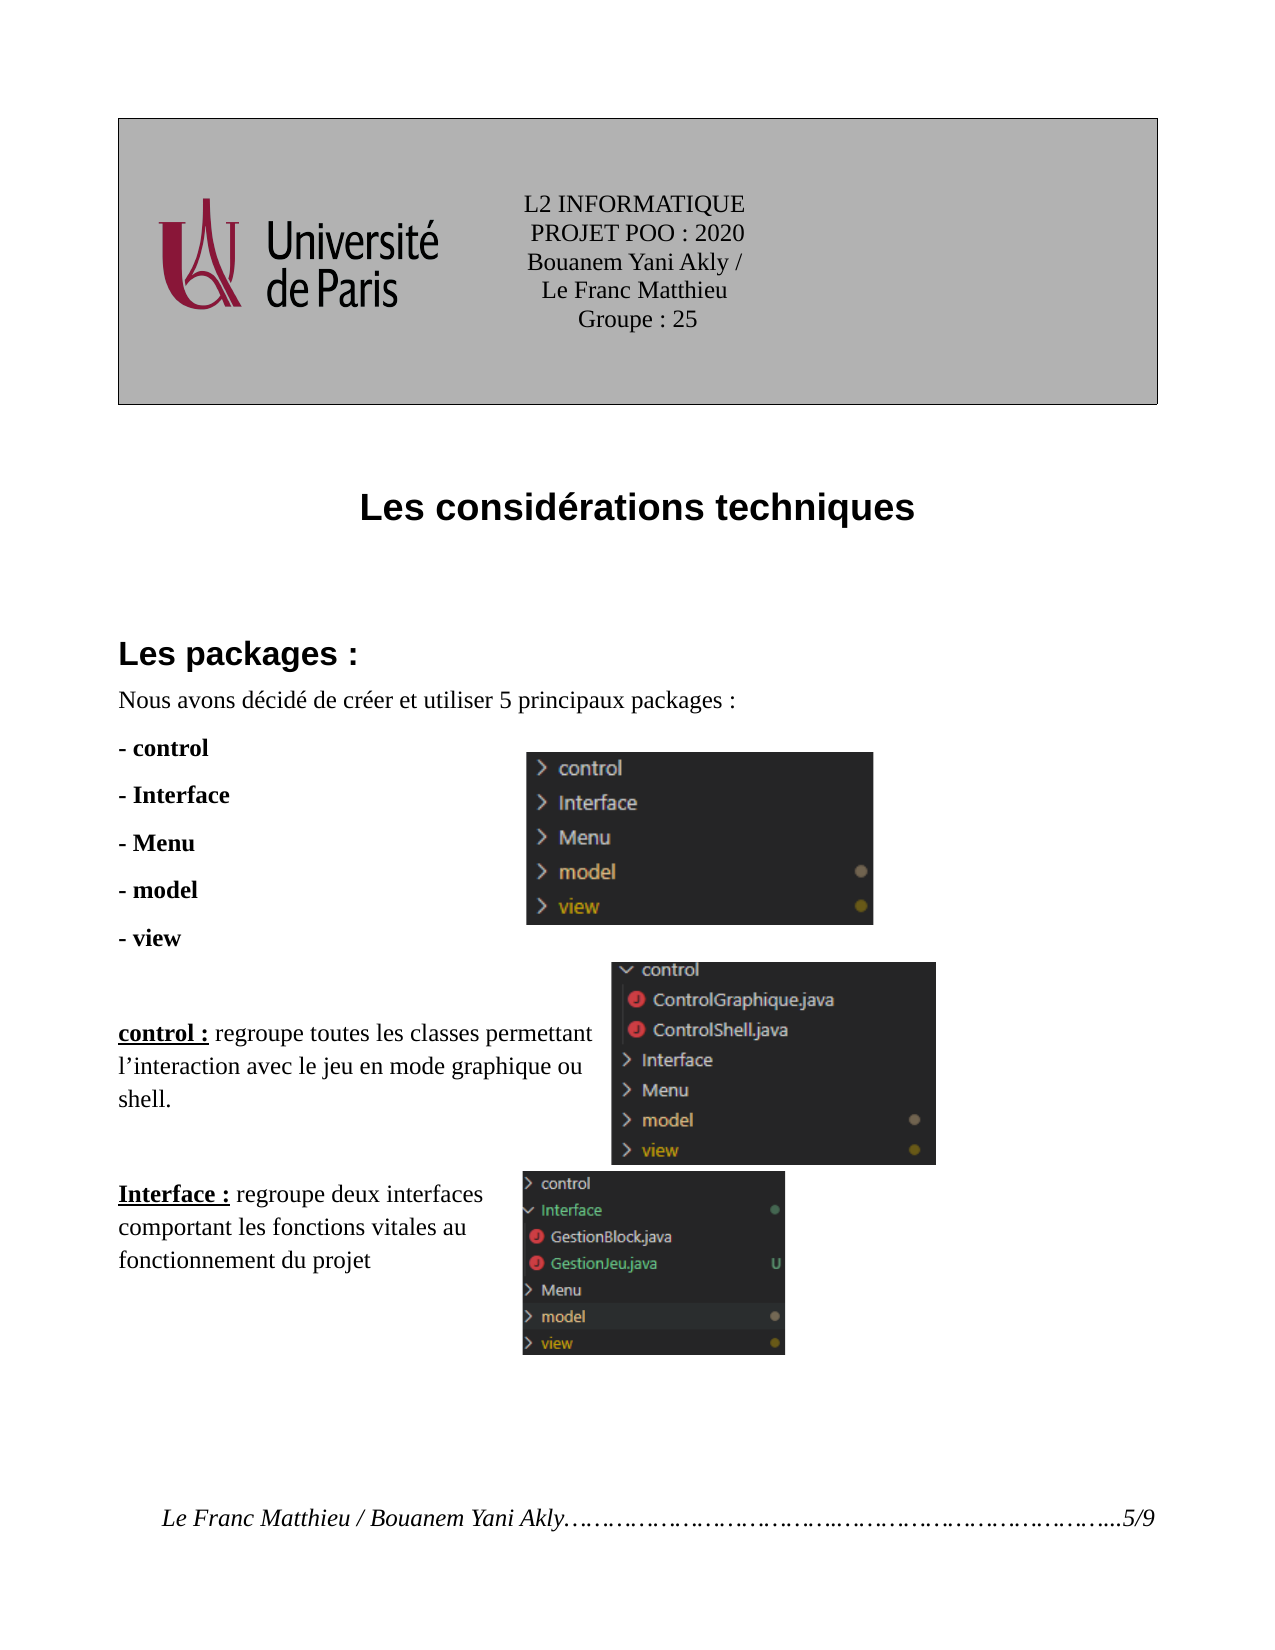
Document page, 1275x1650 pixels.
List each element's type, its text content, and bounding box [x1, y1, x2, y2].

subtitle Les considérations techniques [118, 485, 1157, 528]
text [874, 780, 1157, 809]
text [786, 1179, 1157, 1274]
picture [611, 962, 936, 1165]
text - control [118, 733, 1157, 761]
text - Interface [118, 780, 526, 809]
text [936, 1018, 1157, 1113]
text - view [118, 923, 1157, 952]
picture [526, 752, 874, 925]
text [874, 875, 1157, 904]
text control : regroupe toutes les classes permettant l’interaction avec le jeu en mode graphique ou shell. [118, 1018, 611, 1113]
text Nous avons décidé de créer et utiliser 5 principaux packages : [118, 685, 1157, 714]
text [874, 828, 1157, 857]
subtitle Les packages : [118, 634, 1157, 672]
picture [137, 173, 462, 341]
text - Menu [118, 828, 526, 857]
text Interface : regroupe deux interfaces comportant les fonctions vitales au fonctionnement du projet [118, 1179, 522, 1274]
picture [522, 1171, 786, 1355]
text - model [118, 875, 526, 904]
